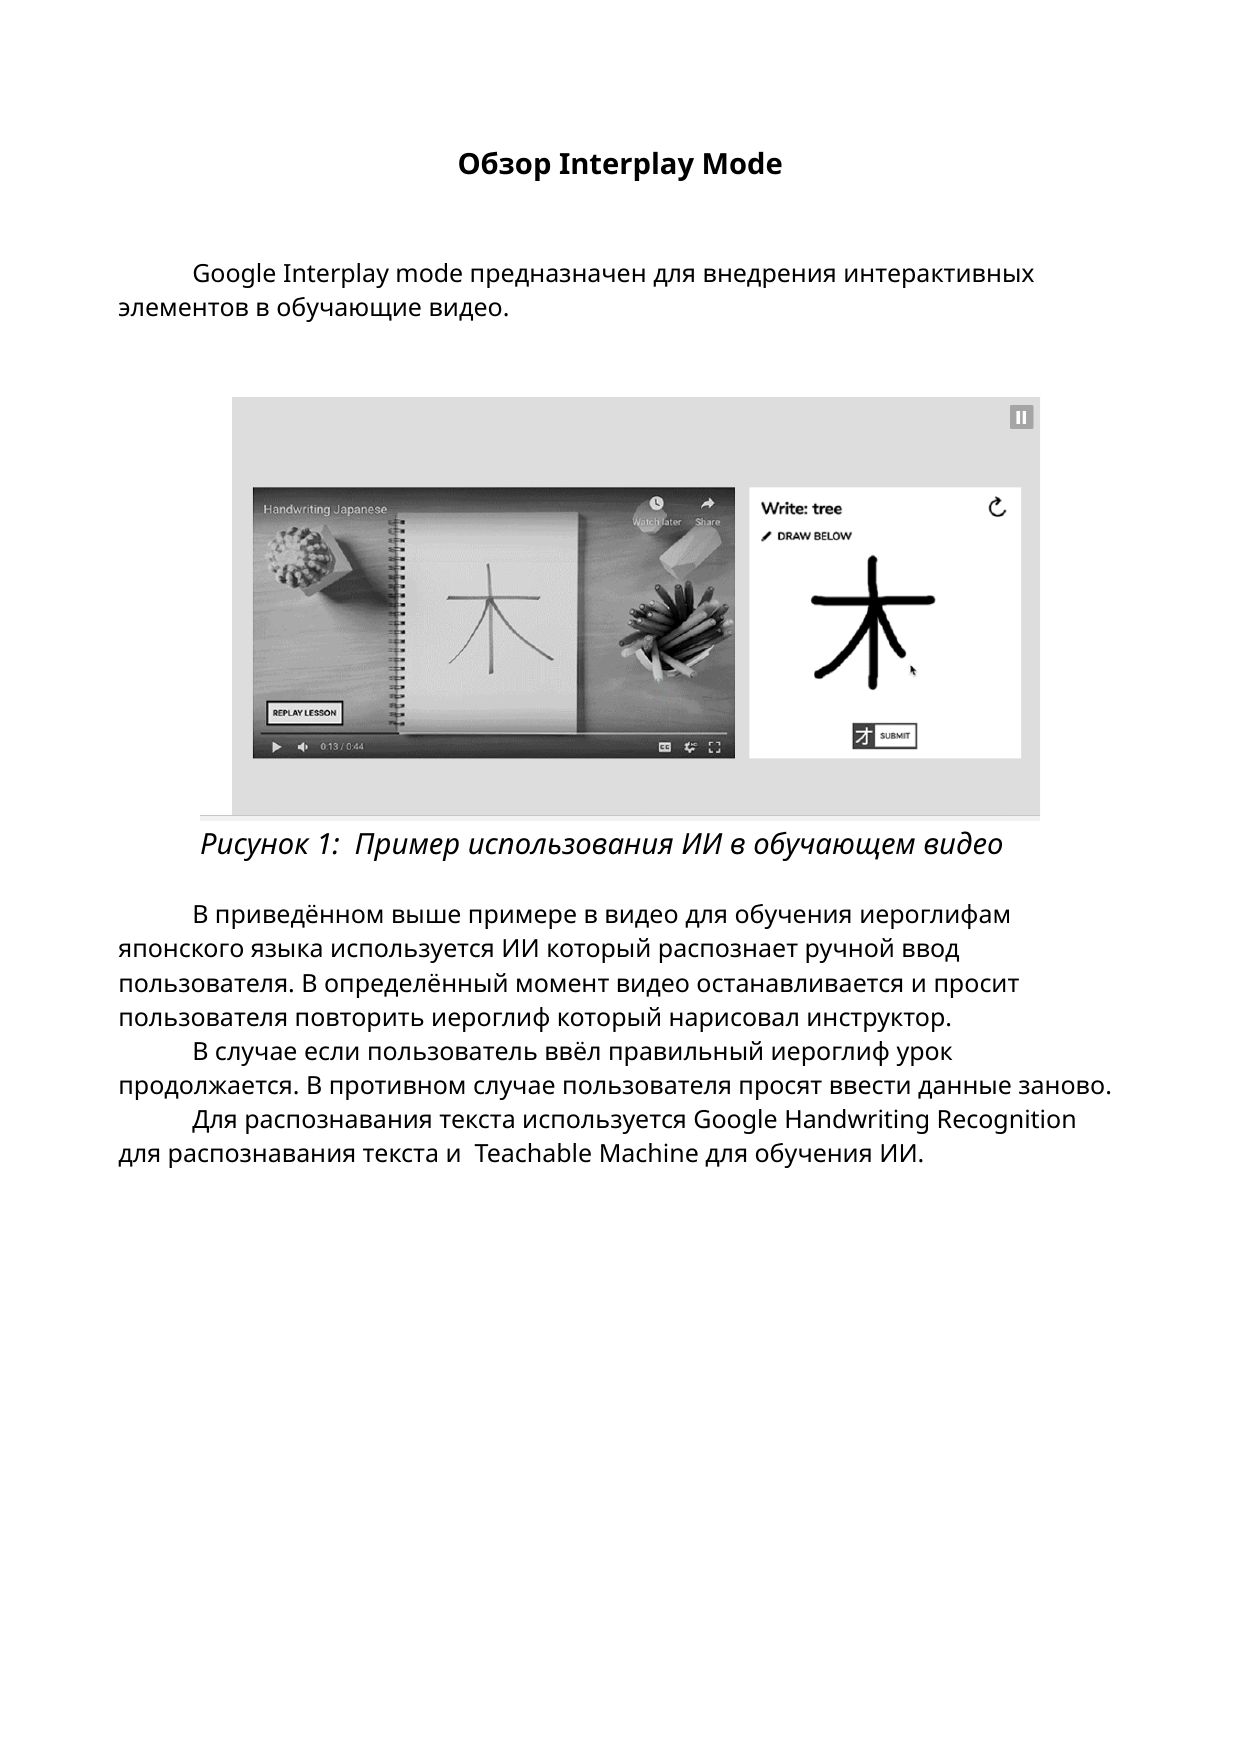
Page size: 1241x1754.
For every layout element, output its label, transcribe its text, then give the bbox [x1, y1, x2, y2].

text В случае если пользователь ввёл правильный иероглиф урок продолжается. В противном случае пользователя просят ввести данные заново. [118, 1033, 1122, 1101]
picture [200, 370, 1041, 821]
title Обзор Interplay Mode [118, 143, 1122, 183]
text В приведённом выше примере в видео для обучения иероглифам японского языка используется ИИ который распознает ручной ввод пользователя. В определённый момент видео останавливается и просит пользователя повторить иероглиф который нарисовал инструктор. [118, 897, 1122, 1033]
text Для распознавания текста используется Google Handwriting Recognition для распознавания текста и Teachable Machine для обучения ИИ. [118, 1101, 1122, 1169]
text Рисунок 1: Пример использования ИИ в обучающем видео [200, 821, 1040, 863]
text Google Interplay mode предназначен для внедрения интерактивных элементов в обучающие видео. [118, 256, 1122, 324]
